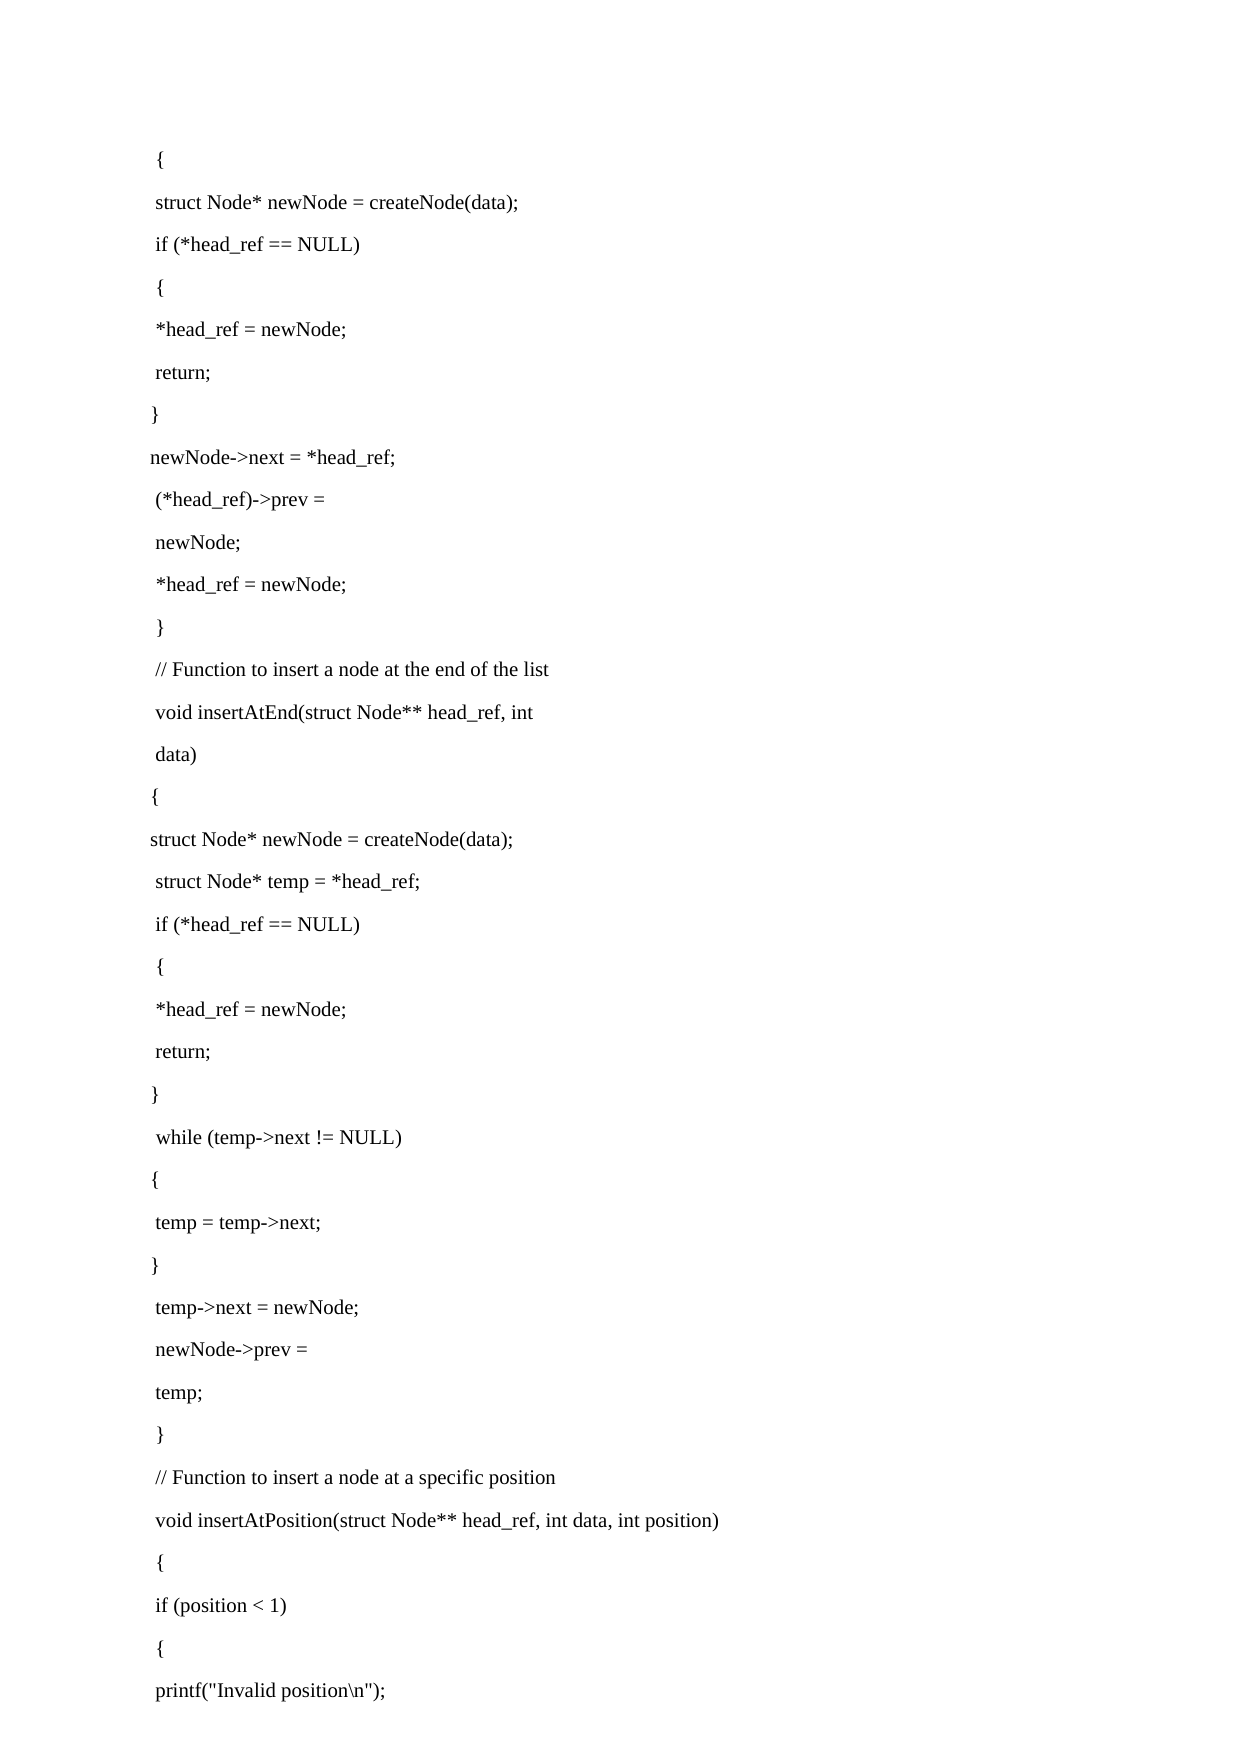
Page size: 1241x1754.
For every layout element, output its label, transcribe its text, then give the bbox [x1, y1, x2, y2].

text *head_ref = newNode; [156, 572, 1136, 596]
text struct Node* newNode = createNode(data); struct Node* temp = *head_ref; [150, 827, 515, 893]
text void insertAtPosition(struct Node** head_ref, int data, int position) [155, 1507, 1136, 1532]
text } [150, 402, 1136, 426]
text *head_ref = newNode; return; [155, 997, 348, 1063]
text { [155, 1550, 1136, 1574]
text } [150, 1082, 1136, 1106]
text while (temp->next != NULL) [156, 1125, 1136, 1149]
text if (position < 1) [155, 1593, 1136, 1617]
text newNode->next = *head_ref; (*head_ref)->prev = newNode; [150, 445, 416, 554]
text { [155, 1636, 1136, 1659]
text temp->next = newNode; newNode->prev = temp; [155, 1295, 360, 1404]
text { [155, 954, 1136, 978]
text { [155, 147, 1136, 171]
text } [155, 1422, 1136, 1446]
text { [155, 275, 1136, 299]
text // Function to insert a node at the end of the list void insertAtEnd(struct Node** head_ref, int data) [155, 657, 579, 766]
text printf("Invalid position\n"); [155, 1678, 1136, 1702]
text // Function to insert a node at a specific position [155, 1465, 1136, 1489]
text if (*head_ref == NULL) [155, 912, 1136, 936]
text } [155, 615, 1136, 639]
text { [150, 784, 1136, 808]
text *head_ref = newNode; return; [155, 317, 348, 384]
text struct Node* newNode = createNode(data); if (*head_ref == NULL) [155, 190, 520, 256]
text temp = temp->next; [155, 1210, 1136, 1234]
text } [150, 1252, 1136, 1277]
text { [150, 1167, 1136, 1191]
